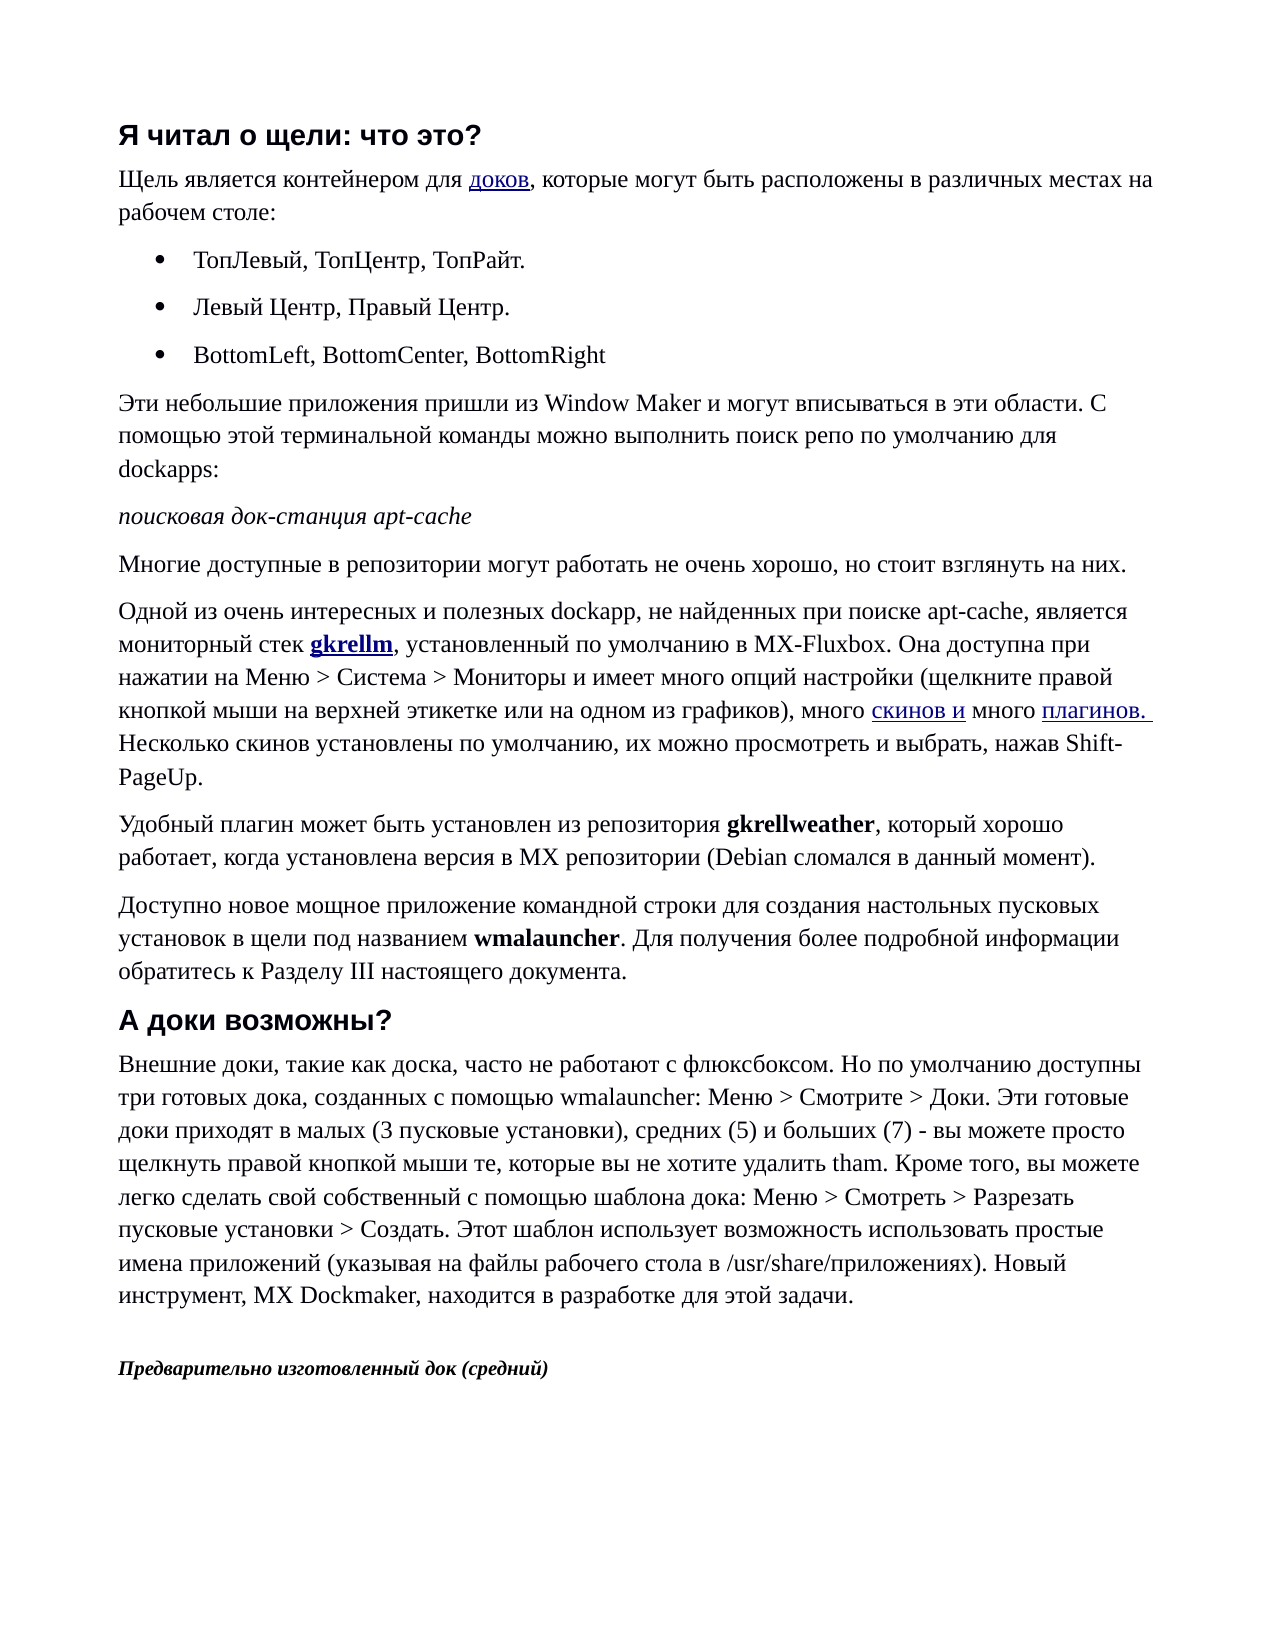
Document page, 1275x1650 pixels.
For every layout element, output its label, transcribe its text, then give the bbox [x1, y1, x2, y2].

text Удобный плагин может быть установлен из репозитория gkrellweather, который хорошо работает, когда установлена версия в MX репозитории (Debian сломался в данный момент). [118, 809, 1157, 871]
text Доступно новое мощное приложение командной строки для создания настольных пусковых установок в щели под названием wmalauncher. Для получения более подробной информации обратитесь к Разделу III настоящего документа. [118, 890, 1157, 984]
list BottomLeft, BottomCenter, BottomRight [156, 340, 1157, 369]
subtitle Я читал о щели: что это? [118, 118, 1157, 152]
text поисковая док-станция apt-cache [118, 501, 1157, 530]
text Щель является контейнером для доков, которые могут быть расположены в различных местах на рабочем столе: [118, 164, 1157, 226]
subtitle А доки возможны? [118, 1003, 1157, 1037]
list Левый Центр, Правый Центр. [156, 292, 1157, 321]
text Внешние доки, такие как доска, часто не работают с флюксбоксом. Но по умолчанию доступны три готовых дока, созданных с помощью wmalauncher: Меню > Смотрите > Доки. Эти готовые доки приходят в малых (3 пусковые установки), средних (5) и больших (7) - вы можете просто щелкнуть правой кнопкой мыши те, которые вы не хотите удалить tham. Кроме того, вы можете легко сделать свой собственный с помощью шаблона дока: Меню > Смотреть > Разрезать пусковые установки > Создать. Этот шаблон использует возможность использовать простые имена приложений (указывая на файлы рабочего стола в /usr/share/приложениях). Новый инструмент, MX Dockmaker, находится в разработке для этой задачи. [118, 1049, 1157, 1309]
list ТопЛевый, ТопЦентр, ТопРайт. [156, 245, 1157, 273]
text Многие доступные в репозитории могут работать не очень хорошо, но стоит взглянуть на них. [118, 549, 1157, 578]
text Эти небольшие приложения пришли из Window Maker и могут вписываться в эти области. С помощью этой терминальной команды можно выполнить поиск репо по умолчанию для dockapps: [118, 388, 1157, 482]
text Одной из очень интересных и полезных dockapp, не найденных при поиске apt-cache, является мониторный стек gkrellm, установленный по умолчанию в MX-Fluxbox. Она доступна при нажатии на Меню > Система > Мониторы и имеет много опций настройки (щелкните правой кнопкой мыши на верхней этикетке или на одном из графиков), много скинов и много плагинов. Несколько скинов установлены по умолчанию, их можно просмотреть и выбрать, нажав Shift-PageUp. [118, 596, 1157, 790]
